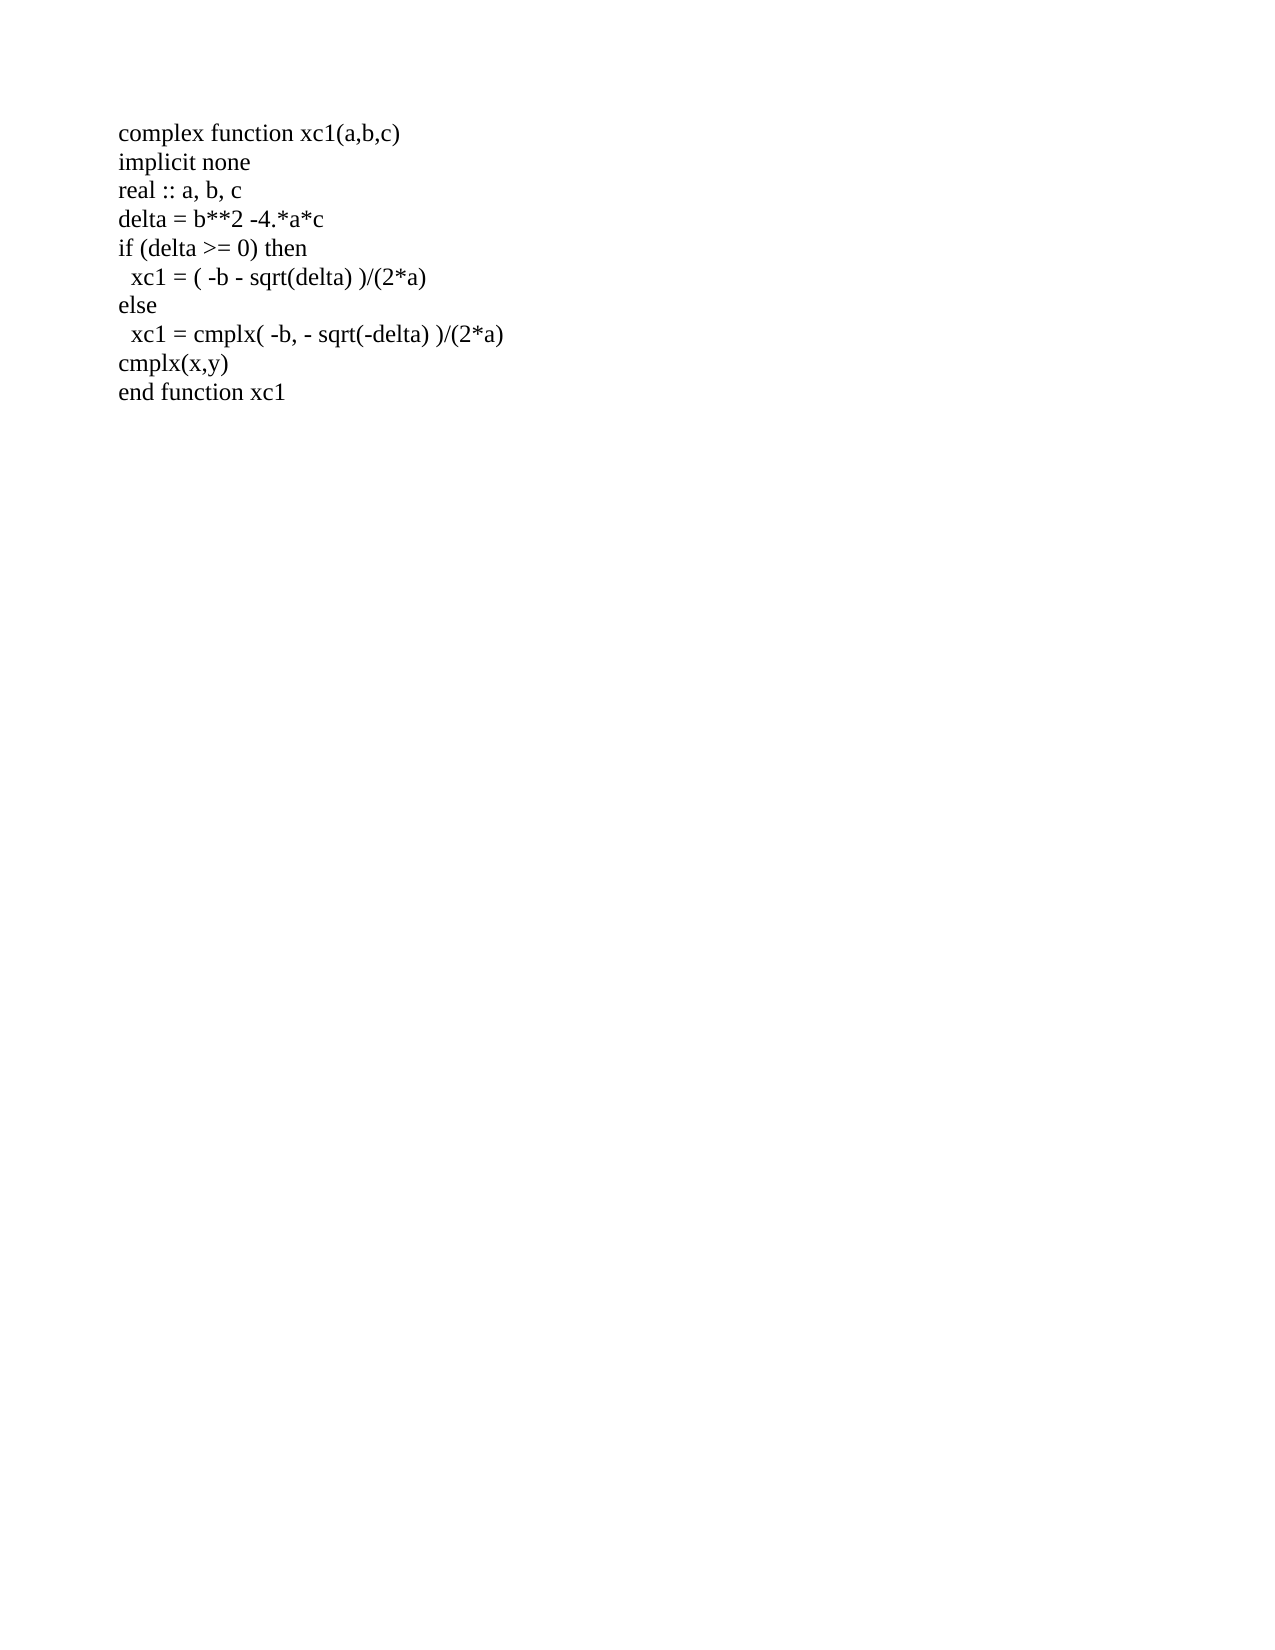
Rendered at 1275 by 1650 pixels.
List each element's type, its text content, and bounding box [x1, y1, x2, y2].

text delta = b**2 -4.*a*c [118, 204, 1157, 233]
text if (delta >= 0) then [118, 233, 1157, 262]
text cmplx(x,y) [118, 348, 1157, 377]
text end function xc1 [118, 377, 1157, 406]
text complex function xc1(a,b,c) [118, 118, 1157, 147]
text else [118, 291, 1157, 319]
text xc1 = cmplx( -b, - sqrt(-delta) )/(2*a) [118, 319, 1157, 348]
text implicit none [118, 147, 1157, 176]
text xc1 = ( -b - sqrt(delta) )/(2*a) [118, 262, 1157, 291]
text real :: a, b, c [118, 176, 1157, 204]
